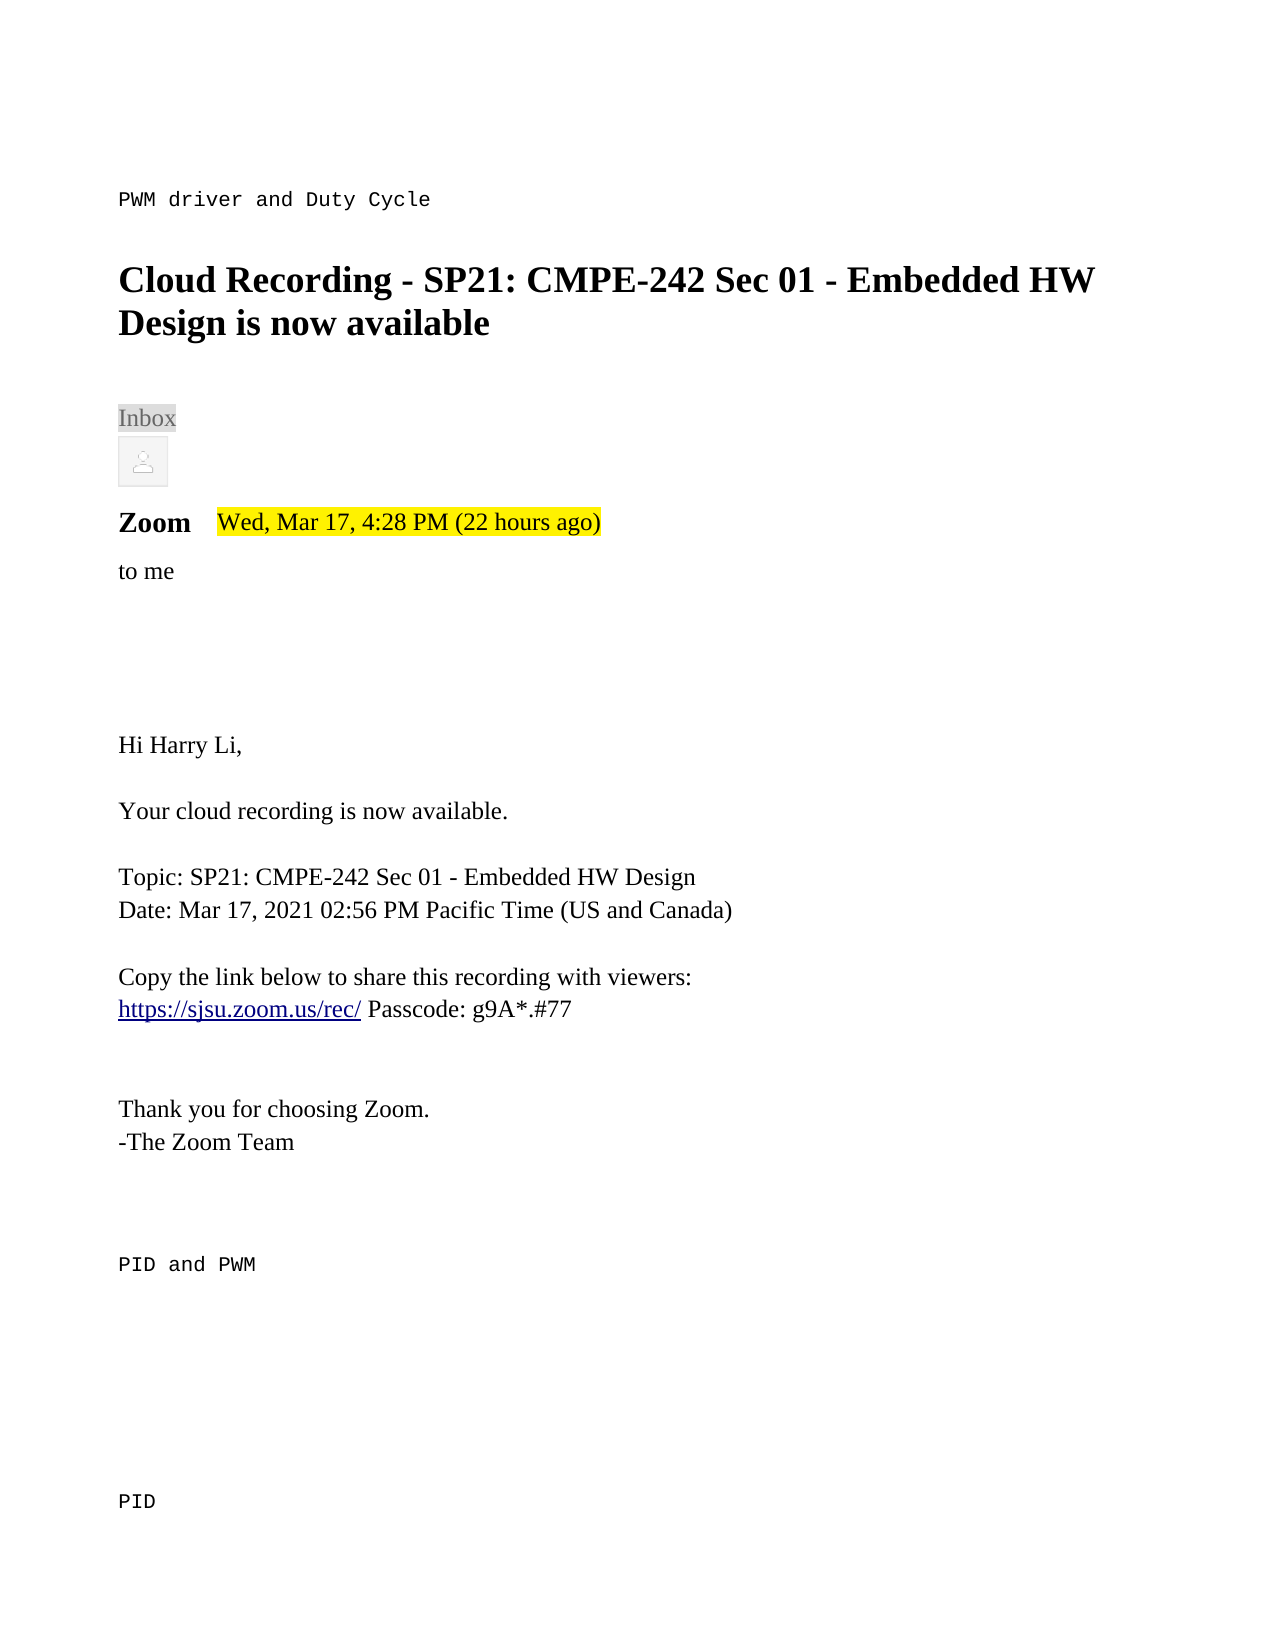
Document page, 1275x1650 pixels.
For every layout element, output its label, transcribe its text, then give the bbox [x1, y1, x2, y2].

table_header [125, 552, 135, 556]
table_header Zoom [118, 491, 212, 551]
text PID [118, 1491, 1157, 1514]
text PID and PWM [118, 1254, 1157, 1278]
picture [118, 436, 169, 487]
text Inbox [118, 403, 1157, 432]
text PWM driver and Duty Cycle [118, 189, 1157, 213]
table_header [118, 491, 217, 552]
table_header [121, 556, 200, 588]
text Hi Harry Li, Your cloud recording is now available. Topic: SP21: CMPE-242 Sec 01 - Embedded HW Design Date: Mar 17, 2021 02:56 PM Pacific Time (US and Canada) Copy the link below to share this recording with viewers: https://sjsu.zoom.us/rec/ Passcode: g9A*.#77 Thank you for choosing Zoom. -The Zoom Team [118, 730, 1157, 1155]
table_header to me [118, 556, 191, 587]
subtitle Cloud Recording - SP21: CMPE-242 Sec 01 - Embedded HW Design is now available [118, 257, 1157, 343]
table_header Wed, Mar 17, 4:28 PM (22 hours ago) [217, 491, 607, 552]
